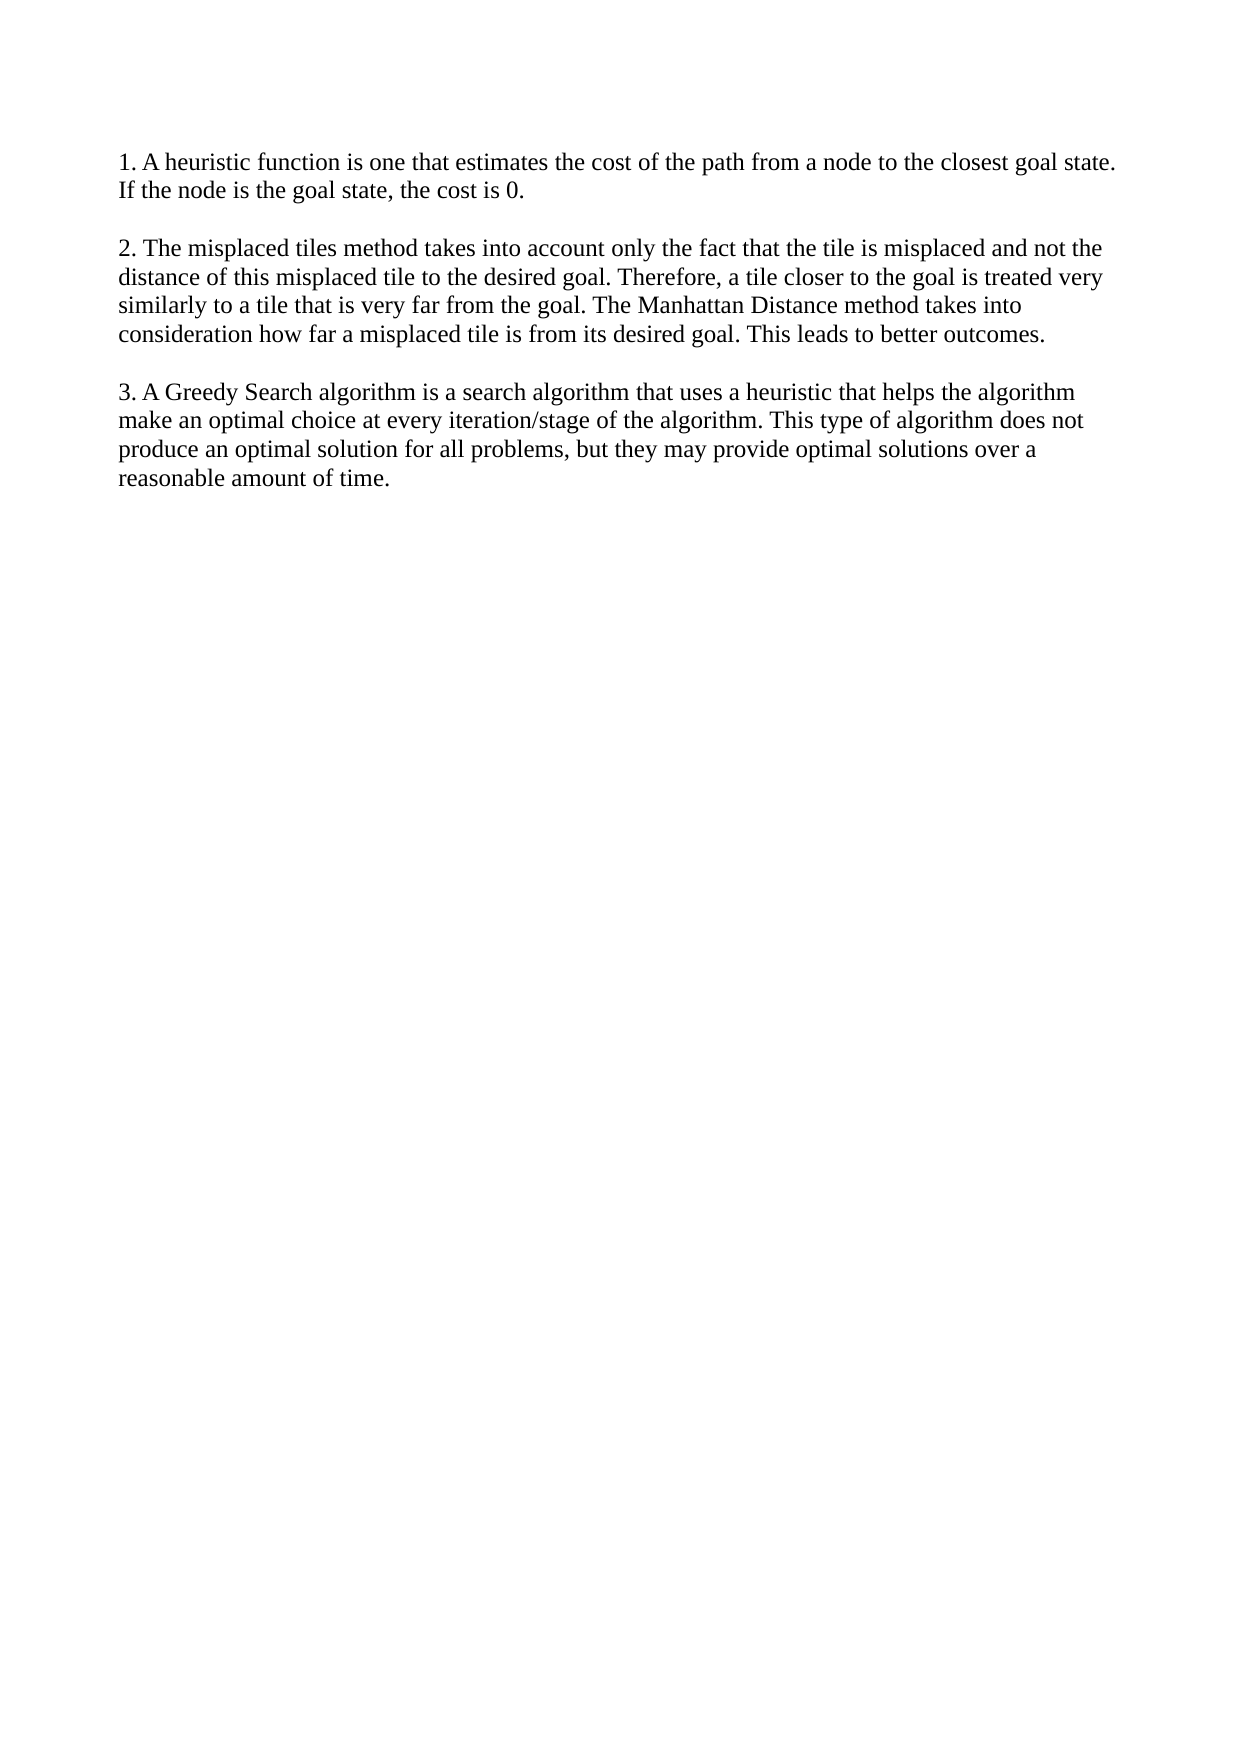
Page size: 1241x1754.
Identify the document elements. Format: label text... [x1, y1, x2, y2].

text 3. A Greedy Search algorithm is a search algorithm that uses a heuristic that helps the algorithm make an optimal choice at every iteration/stage of the algorithm. This type of algorithm does not produce an optimal solution for all problems, but they may provide optimal solutions over a reasonable amount of time. [118, 377, 1122, 492]
text 1. A heuristic function is one that estimates the cost of the path from a node to the closest goal state. If the node is the goal state, the cost is 0. [118, 147, 1122, 204]
text 2. The misplaced tiles method takes into account only the fact that the tile is misplaced and not the distance of this misplaced tile to the desired goal. Therefore, a tile closer to the goal is treated very similarly to a tile that is very far from the goal. The Manhattan Distance method takes into consideration how far a misplaced tile is from its desired goal. This leads to better outcomes. [118, 233, 1122, 348]
